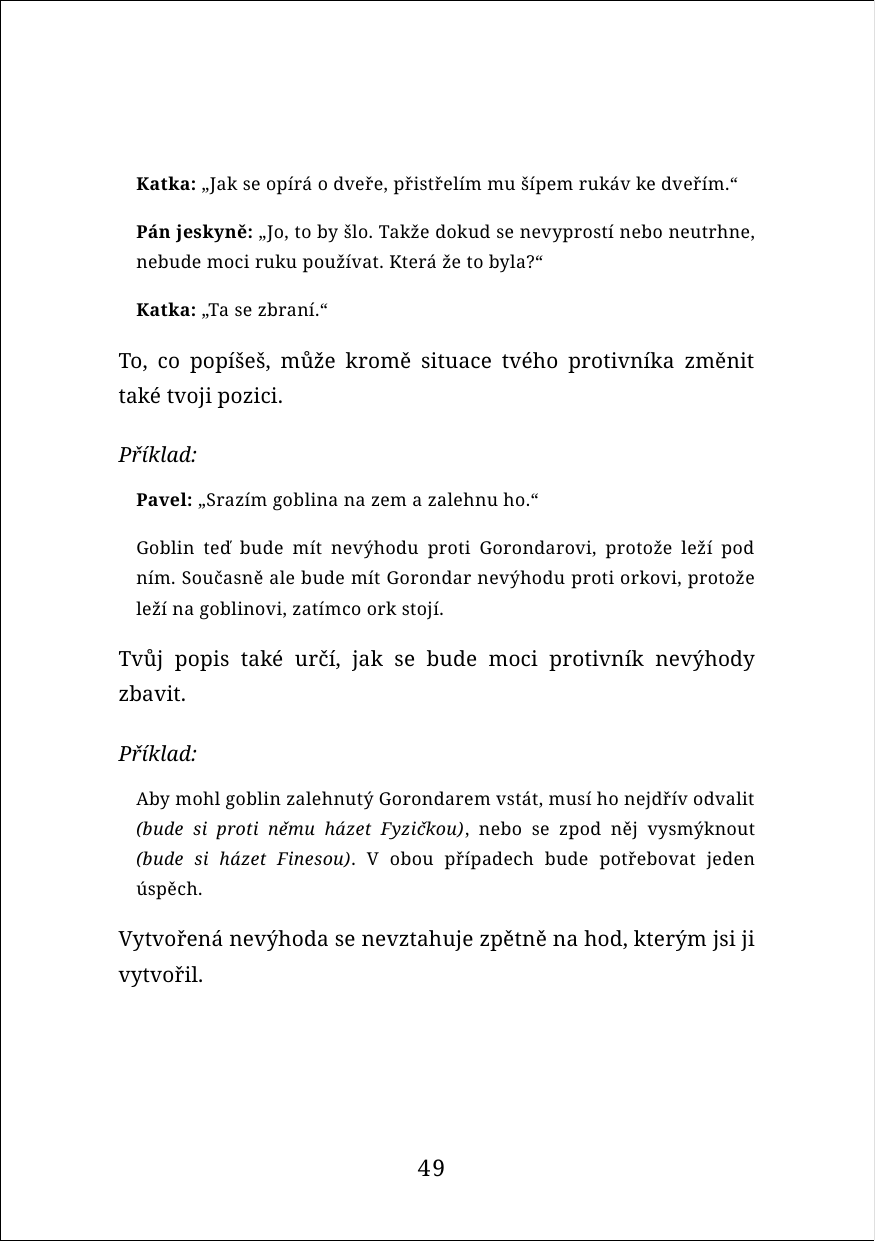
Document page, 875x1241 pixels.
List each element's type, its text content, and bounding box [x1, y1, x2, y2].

text Katka: „Jak se opírá o dveře, přistřelím mu šípem rukáv ke dveřím.“ [136, 172, 756, 196]
text Tvůj popis také určí, jak se bude moci protivník nevýhody zbavit. [118, 644, 756, 708]
text Příklad: [118, 440, 756, 469]
text Aby mohl goblin zalehnutý Gorondarem vstát, musí ho nejdřív odvalit (bude si proti němu házet Fyzičkou), nebo se zpod něj vysmýknout (bude si házet Finesou). V obou případech bude potřebovat jeden úspěch. [136, 786, 756, 901]
text Příklad: [118, 739, 756, 767]
text To, co popíšeš, může kromě situace tvého protivníka změnit také tvoji pozici. [118, 346, 756, 410]
text Pán jeskyně: „Jo, to by šlo. Takže dokud se nevyprostí nebo neutrhne, nebude moci ruku používat. Která že to byla?“ [136, 220, 756, 274]
text Goblin teď bude mít nevýhodu proti Gorondarovi, protože leží pod ním. Současně ale bude mít Gorondar nevýhodu proti orkovi, protože leží na goblinovi, zatímco ork stojí. [136, 536, 756, 620]
text Vytvořená nevýhoda se nevztahuje zpětně na hod, kterým jsi ji vytvořil. [118, 924, 756, 988]
text Katka: „Ta se zbraní.“ [136, 298, 756, 322]
text Pavel: „Srazím goblina na zem a zalehnu ho.“ [136, 488, 756, 512]
